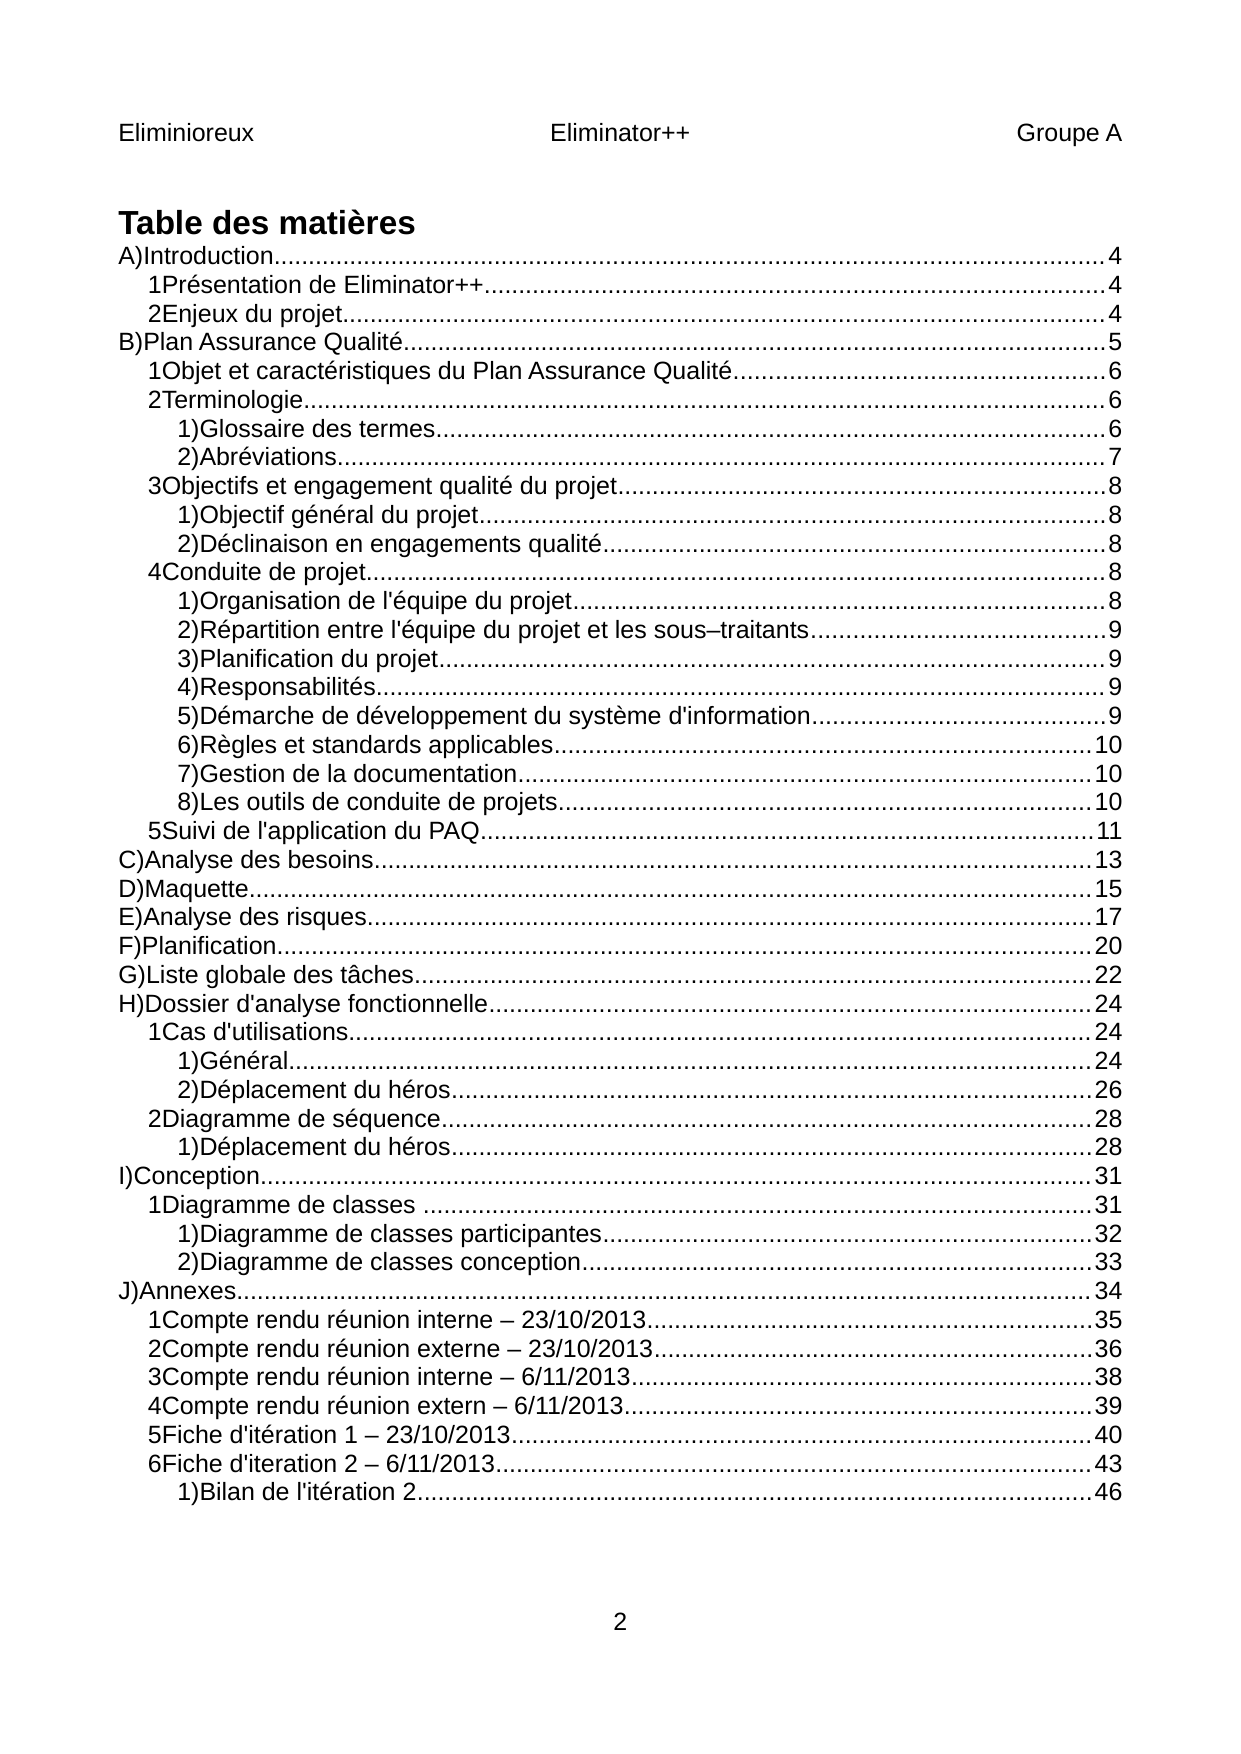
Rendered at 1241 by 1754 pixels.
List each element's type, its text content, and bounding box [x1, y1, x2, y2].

text 1Cas d'utilisations 24 [148, 1017, 1122, 1046]
text H)Dossier d'analyse fonctionnelle 24 [118, 989, 1122, 1017]
text 2Enjeux du projet 4 [148, 299, 1122, 327]
text 8)Les outils de conduite de projets 10 [177, 787, 1122, 816]
text 3Compte rendu réunion interne – 6/11/2013 38 [148, 1362, 1122, 1391]
text 2Diagramme de séquence 28 [148, 1104, 1122, 1132]
text 3)Planification du projet 9 [177, 644, 1122, 672]
text 5Fiche d'itération 1 – 23/10/2013 40 [148, 1420, 1122, 1449]
text 1)Objectif général du projet 8 [177, 500, 1122, 529]
text G)Liste globale des tâches 22 [118, 960, 1122, 989]
text 2)Déclinaison en engagements qualité 8 [177, 529, 1122, 557]
text 1)Bilan de l'itération 2 46 [177, 1477, 1122, 1506]
text 1)Glossaire des termes 6 [177, 414, 1122, 442]
text 1)Diagramme de classes participantes 32 [177, 1219, 1122, 1247]
text 5Suivi de l'application du PAQ 11 [148, 816, 1122, 845]
text 2Terminologie 6 [148, 385, 1122, 414]
text 1Objet et caractéristiques du Plan Assurance Qualité 6 [148, 356, 1122, 385]
text 3Objectifs et engagement qualité du projet 8 [148, 471, 1122, 500]
text 4Conduite de projet 8 [148, 557, 1122, 586]
text E)Analyse des risques 17 [118, 902, 1122, 931]
text 1)Déplacement du héros 28 [177, 1132, 1122, 1161]
text 5)Démarche de développement du système d'information 9 [177, 701, 1122, 730]
text C)Analyse des besoins 13 [118, 845, 1122, 874]
text 4)Responsabilités 9 [177, 672, 1122, 701]
text 2Compte rendu réunion externe – 23/10/2013 36 [148, 1334, 1122, 1362]
text A)Introduction 4 [118, 241, 1122, 270]
text 1)Général 24 [177, 1046, 1122, 1075]
text 2)Diagramme de classes conception 33 [177, 1247, 1122, 1276]
text 1Compte rendu réunion interne – 23/10/2013 35 [148, 1305, 1122, 1334]
text 1)Organisation de l'équipe du projet 8 [177, 586, 1122, 615]
text D)Maquette 15 [118, 874, 1122, 902]
text 6Fiche d'iteration 2 – 6/11/2013 43 [148, 1449, 1122, 1477]
text 2)Déplacement du héros 26 [177, 1075, 1122, 1104]
text J)Annexes 34 [118, 1276, 1122, 1305]
text F)Planification 20 [118, 931, 1122, 960]
text 4Compte rendu réunion extern – 6/11/2013 39 [148, 1391, 1122, 1420]
subtitle Table des matières [118, 203, 1122, 241]
text 2)Abréviations 7 [177, 442, 1122, 471]
text 6)Règles et standards applicables 10 [177, 730, 1122, 759]
text 2)Répartition entre l'équipe du projet et les sous–traitants 9 [177, 615, 1122, 644]
text B)Plan Assurance Qualité 5 [118, 327, 1122, 356]
text 7)Gestion de la documentation 10 [177, 759, 1122, 787]
text 1Présentation de Eliminator++ 4 [148, 270, 1122, 299]
text I)Conception 31 [118, 1161, 1122, 1190]
text 1Diagramme de classes 31 [148, 1190, 1122, 1219]
